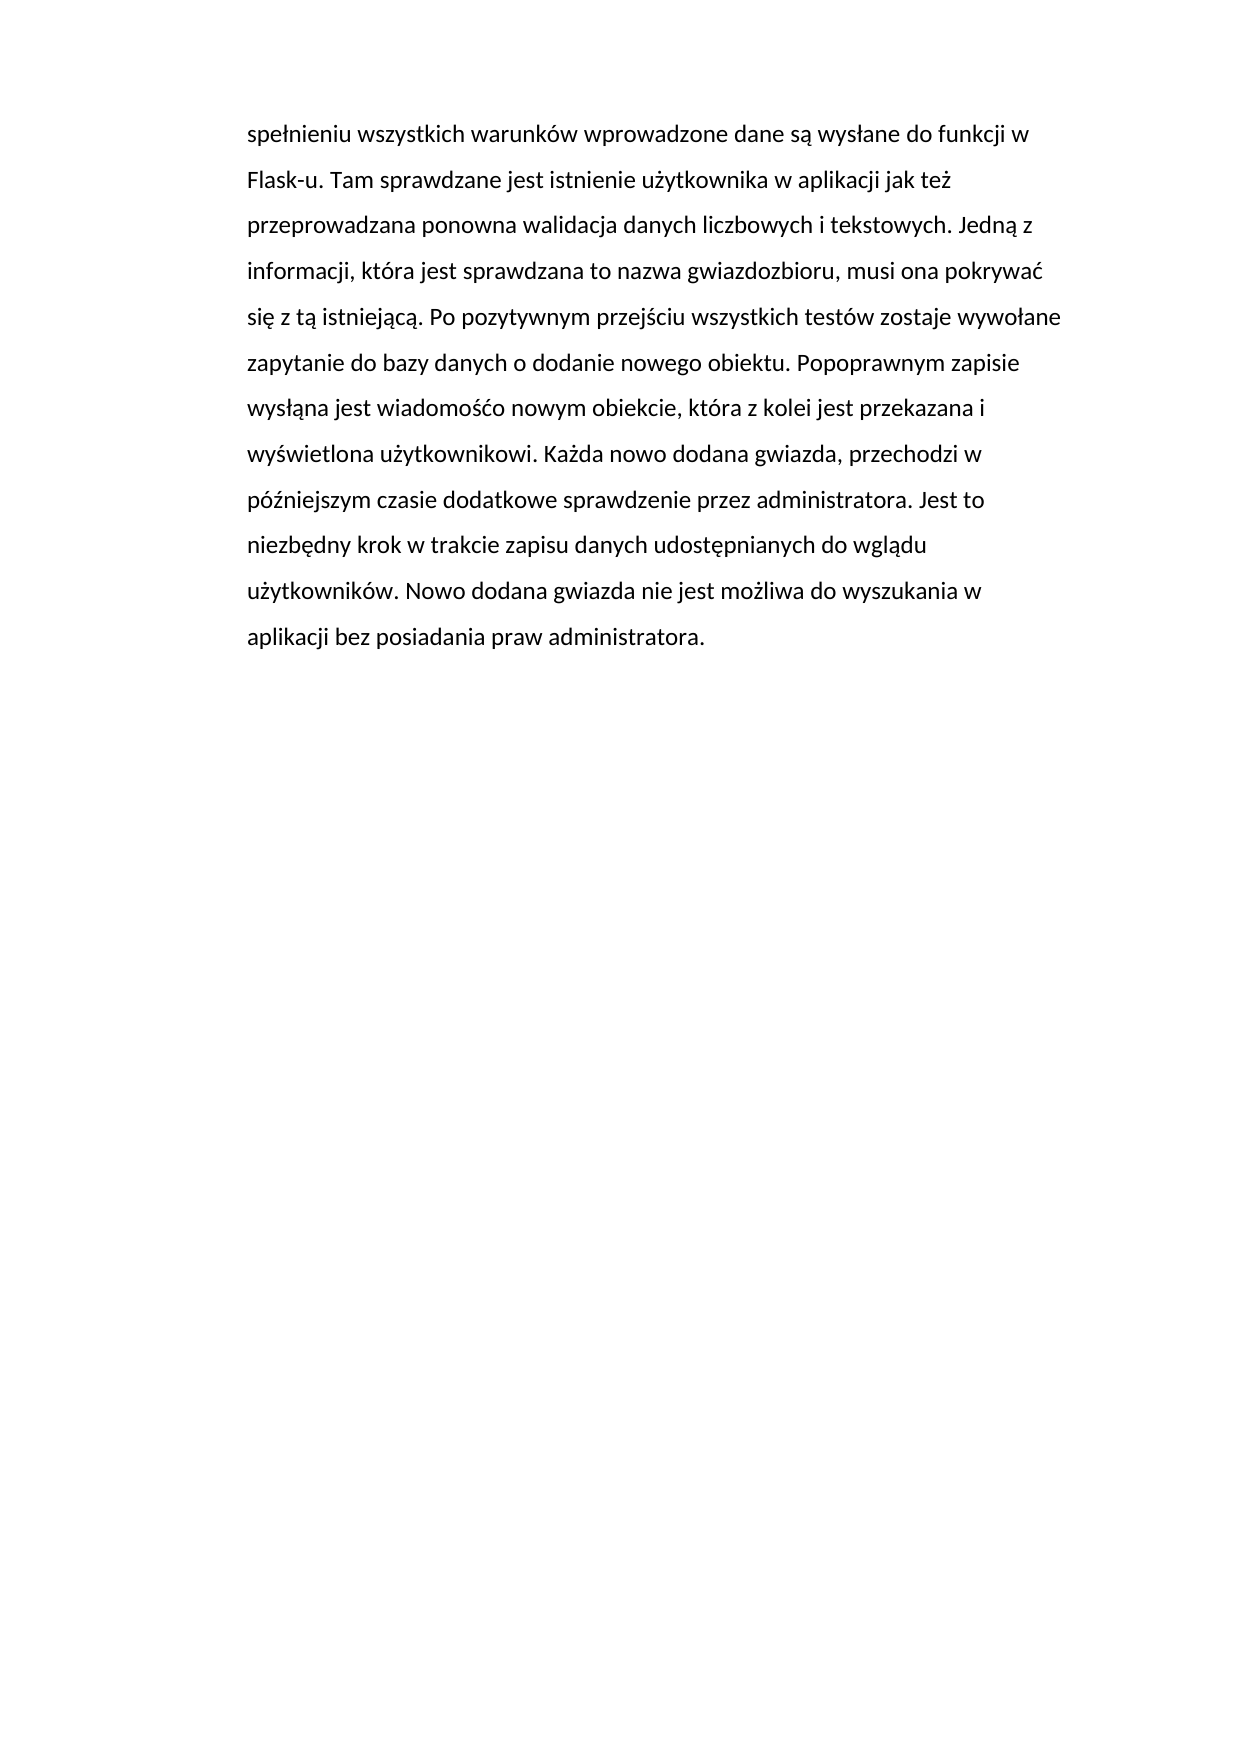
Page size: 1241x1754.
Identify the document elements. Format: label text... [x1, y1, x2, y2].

list spełnieniu wszystkich warunków wprowadzone dane są wysłane do funkcji w Flask-u. Tam sprawdzane jest istnienie użytkownika w aplikacji jak też przeprowadzana ponowna walidacja danych liczbowych i tekstowych. Jedną z informacji, która jest sprawdzana to nazwa gwiazdozbioru, musi ona pokrywać się z tą istniejącą. Po pozytywnym przejściu wszystkich testów zostaje wywołane zapytanie do bazy danych o dodanie nowego obiektu. Popoprawnym zapisie wysłąna jest wiadomośćo nowym obiekcie, która z kolei jest przekazana i wyświetlona użytkownikowi. Każda nowo dodana gwiazda, przechodzi w późniejszym czasie dodatkowe sprawdzenie przez administratora. Jest to niezbędny krok w trakcie zapisu danych udostępnianych do wglądu użytkowników. Nowo dodana gwiazda nie jest możliwa do wyszukania w aplikacji bez posiadania praw administratora. [210, 118, 1065, 652]
